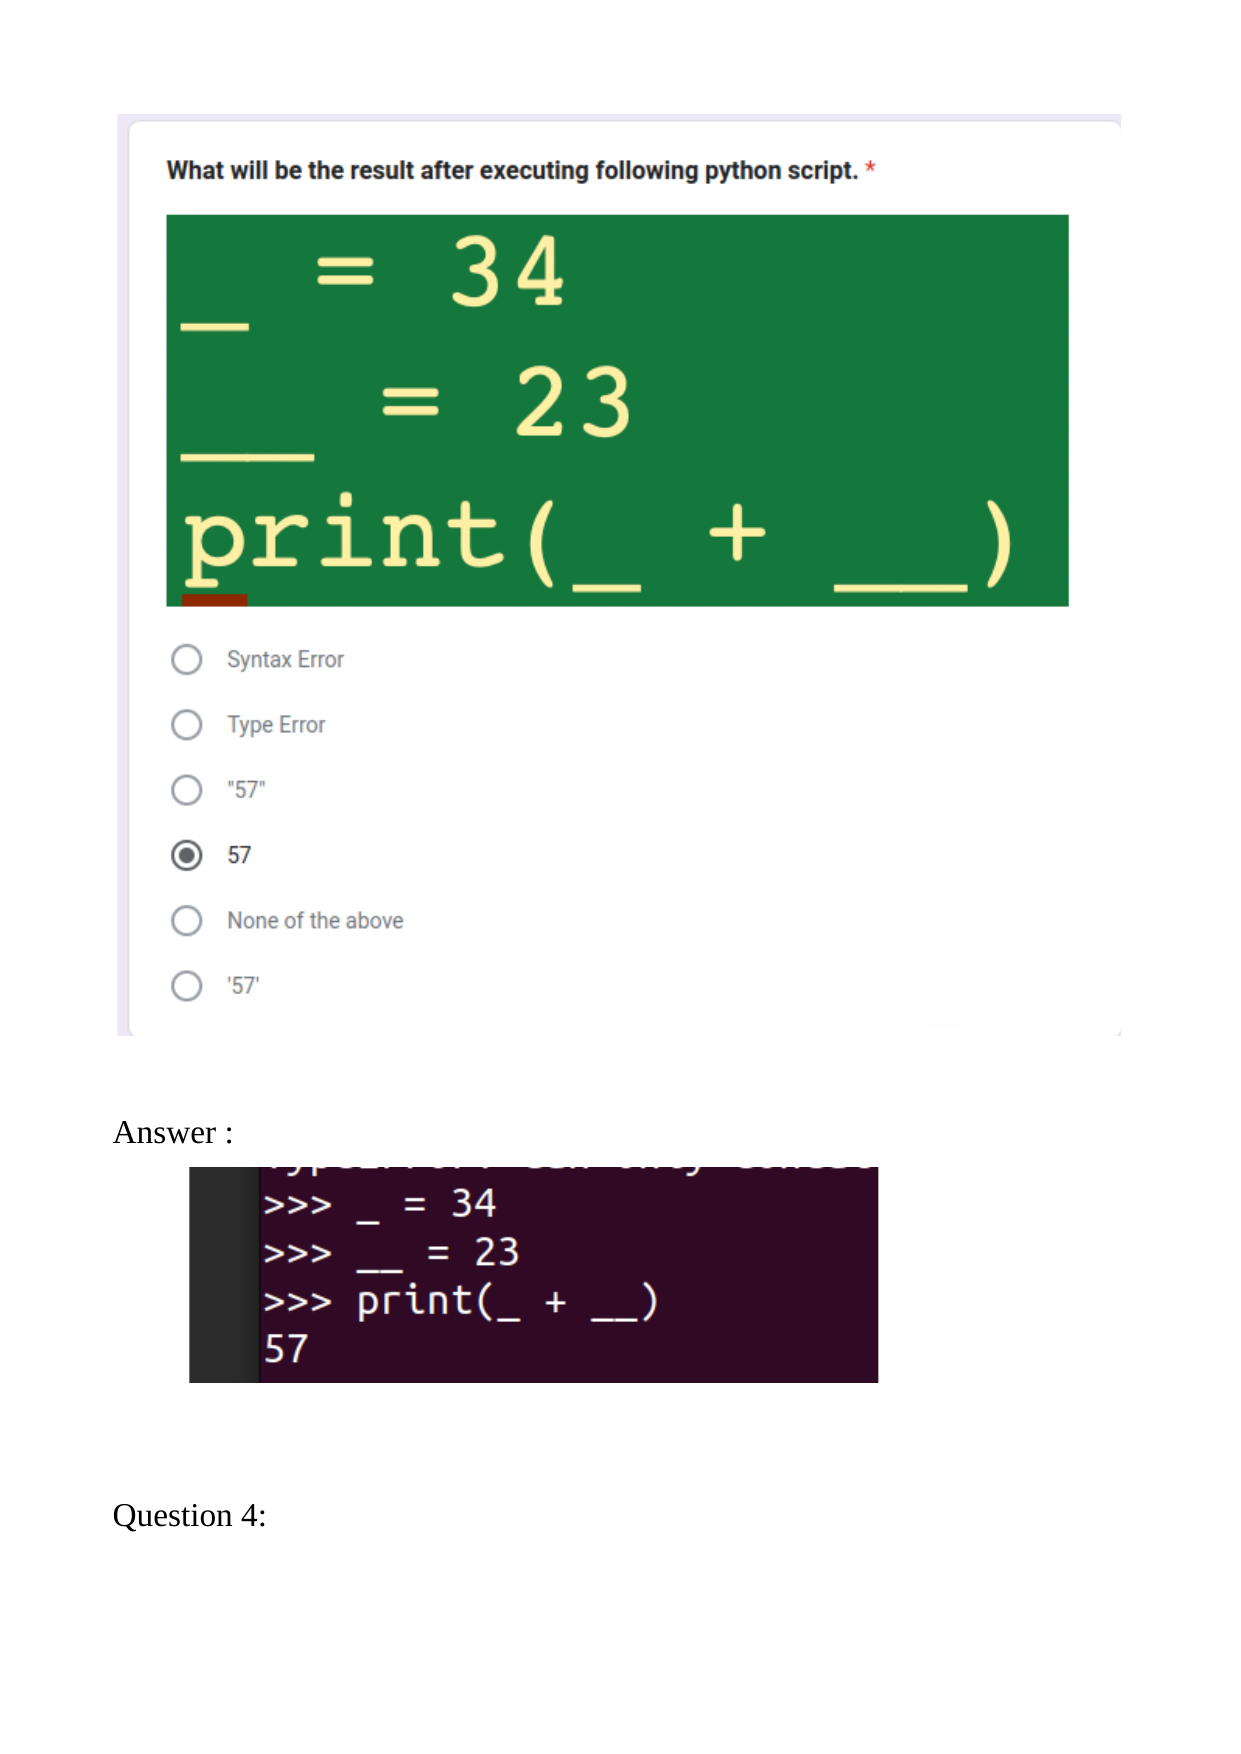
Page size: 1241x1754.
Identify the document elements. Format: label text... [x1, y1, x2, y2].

text Question 4: [112, 1496, 1128, 1534]
picture [189, 1167, 879, 1383]
text Answer : [112, 1112, 1128, 1151]
picture [117, 114, 1122, 1036]
